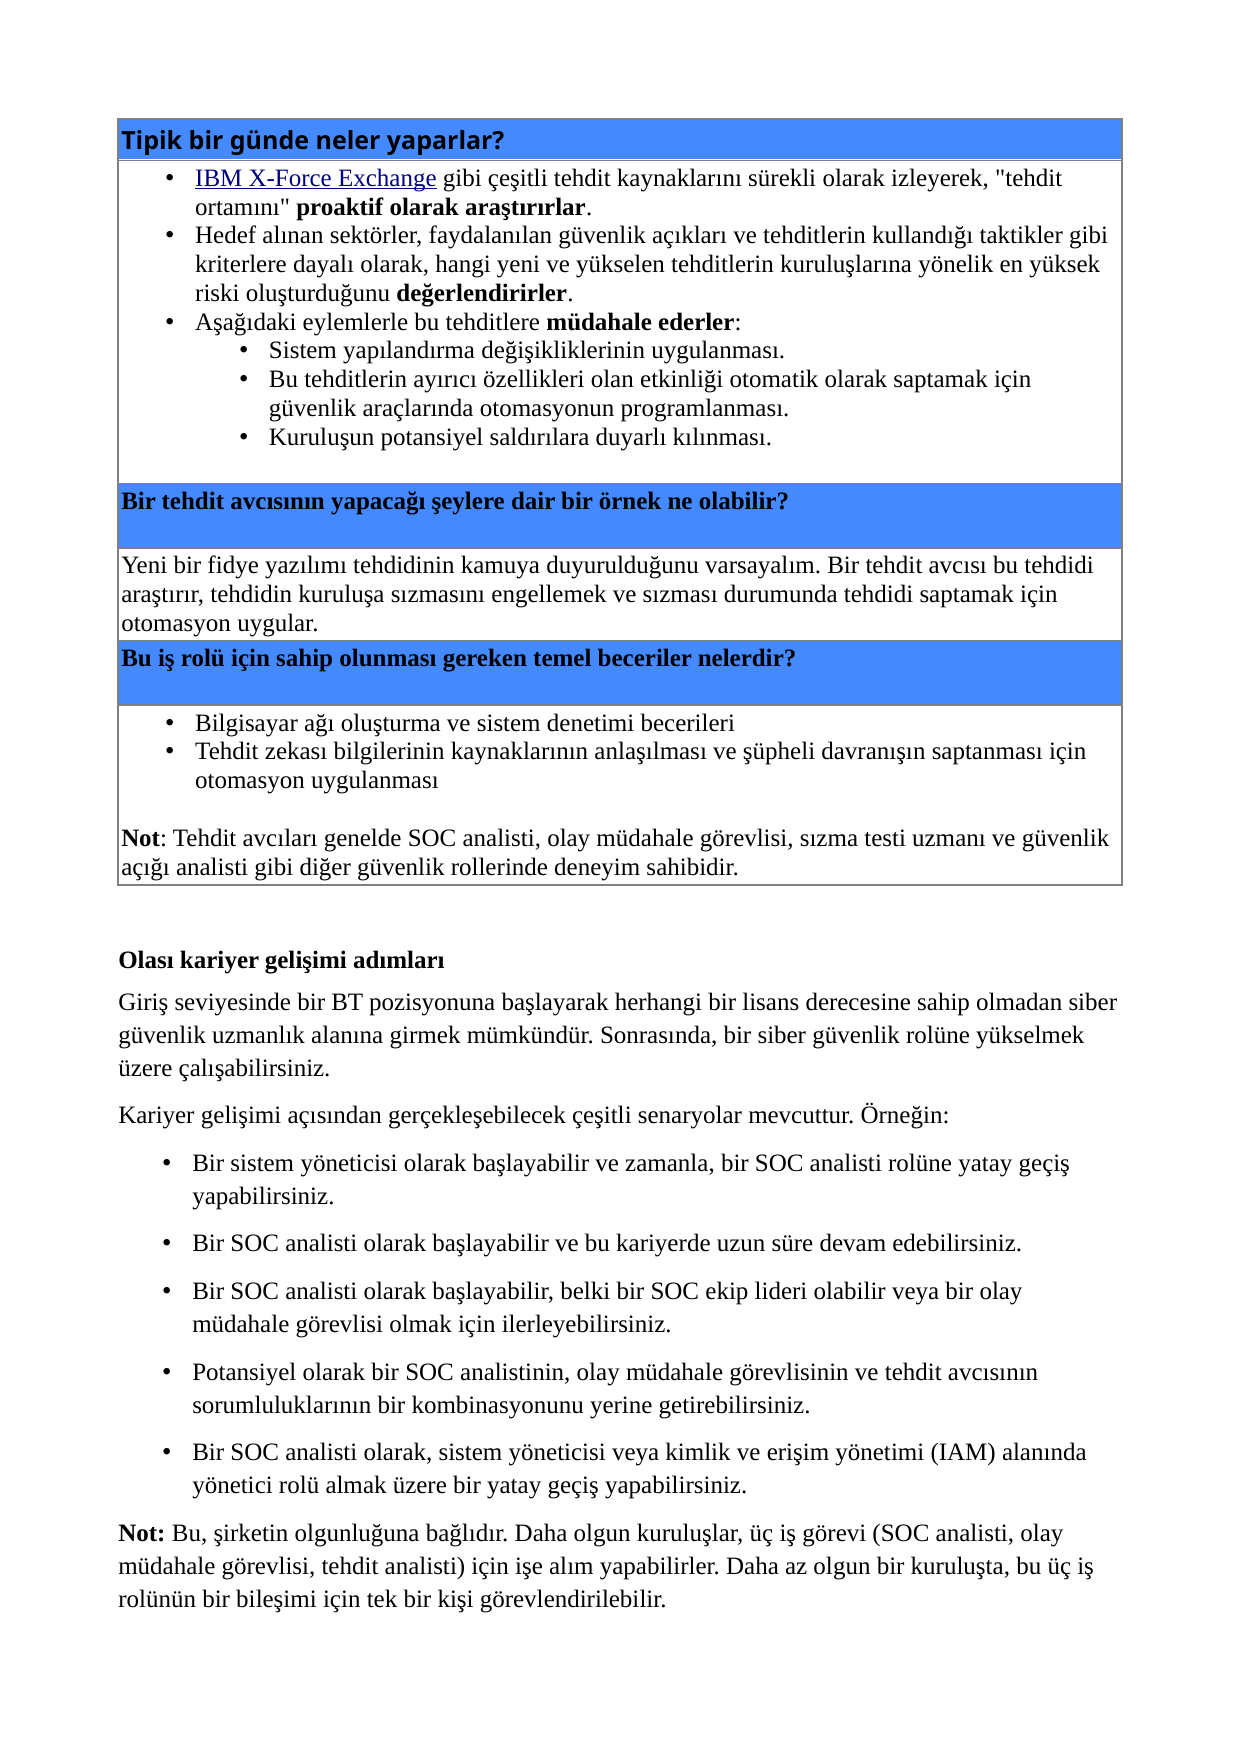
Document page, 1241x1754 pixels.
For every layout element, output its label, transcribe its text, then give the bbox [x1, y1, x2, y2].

list Bir sistem yöneticisi olarak başlayabilir ve zamanla, bir SOC analisti rolüne yatay geçiş yapabilirsiniz. [162, 1148, 1122, 1210]
table_cell Bilgisayar ağı oluşturma ve sistem denetimi becerileri Tehdit zekası bilgilerinin kaynaklarının anlaşılması ve şüpheli davranışın saptanması için otomasyon uygulanması Not: Tehdit avcıları genelde SOC analisti, olay müdahale görevlisi, sızma testi uzmanı ve güvenlik açığı analisti gibi diğer güvenlik rollerinde deneyim sahibidir. [119, 706, 1121, 884]
text Not: Bu, şirketin olgunluğuna bağlıdır. Daha olgun kuruluşlar, üç iş görevi (SOC analisti, olay müdahale görevlisi, tehdit analisti) için işe alım yapabilirler. Daha az olgun bir kuruluşta, bu üç iş rolünün bir bileşimi için tek bir kişi görevlendirilebilir. [118, 1518, 1122, 1613]
list Bir SOC analisti olarak başlayabilir, belki bir SOC ekip lideri olabilir veya bir olay müdahale görevlisi olmak için ilerleyebilirsiniz. [162, 1276, 1122, 1338]
list Potansiyel olarak bir SOC analistinin, olay müdahale görevlisinin ve tehdit avcısının sorumluluklarının bir kombinasyonunu yerine getirebilirsiniz. [162, 1357, 1122, 1418]
text Kariyer gelişimi açısından gerçekleşebilecek çeşitli senaryolar mevcuttur. Örneğin: [118, 1100, 1122, 1129]
table_cell Bu iş rolü için sahip olunması gereken temel beceriler nelerdir? [119, 641, 1121, 704]
table_cell Yeni bir fidye yazılımı tehdidinin kamuya duyurulduğunu varsayalım. Bir tehdit avcısı bu tehdidi araştırır, tehdidin kuruluşa sızmasını engellemek ve sızması durumunda tehdidi saptamak için otomasyon uygular. [119, 549, 1121, 640]
list Bir SOC analisti olarak başlayabilir ve bu kariyerde uzun süre devam edebilirsiniz. [162, 1228, 1122, 1257]
text Giriş seviyesinde bir BT pozisyonuna başlayarak herhangi bir lisans derecesine sahip olmadan siber güvenlik uzmanlık alanına girmek mümkündür. Sonrasında, bir siber güvenlik rolüne yükselmek üzere çalışabilirsiniz. [118, 987, 1122, 1081]
table_cell IBM X-Force Exchange gibi çeşitli tehdit kaynaklarını sürekli olarak izleyerek, "tehdit ortamını" proaktif olarak araştırırlar. Hedef alınan sektörler, faydalanılan güvenlik açıkları ve tehditlerin kullandığı taktikler gibi kriterlere dayalı olarak, hangi yeni ve yükselen tehditlerin kuruluşlarına yönelik en yüksek riski oluşturduğunu değerlendirirler. Aşağıdaki eylemlerle bu tehditlere müdahale ederler: Sistem yapılandırma değişikliklerinin uygulanması. Bu tehditlerin ayırıcı özellikleri olan etkinliği otomatik olarak saptamak için güvenlik araçlarında otomasyonun programlanması. Kuruluşun potansiyel saldırılara duyarlı kılınması. [119, 161, 1121, 483]
table_header Tipik bir günde neler yaparlar? [119, 120, 1121, 159]
subtitle Olası kariyer gelişimi adımları [118, 945, 1122, 974]
table_cell Bir tehdit avcısının yapacağı şeylere dair bir örnek ne olabilir? [119, 484, 1121, 547]
list Bir SOC analisti olarak, sistem yöneticisi veya kimlik ve erişim yönetimi (IAM) alanında yönetici rolü almak üzere bir yatay geçiş yapabilirsiniz. [162, 1437, 1122, 1499]
